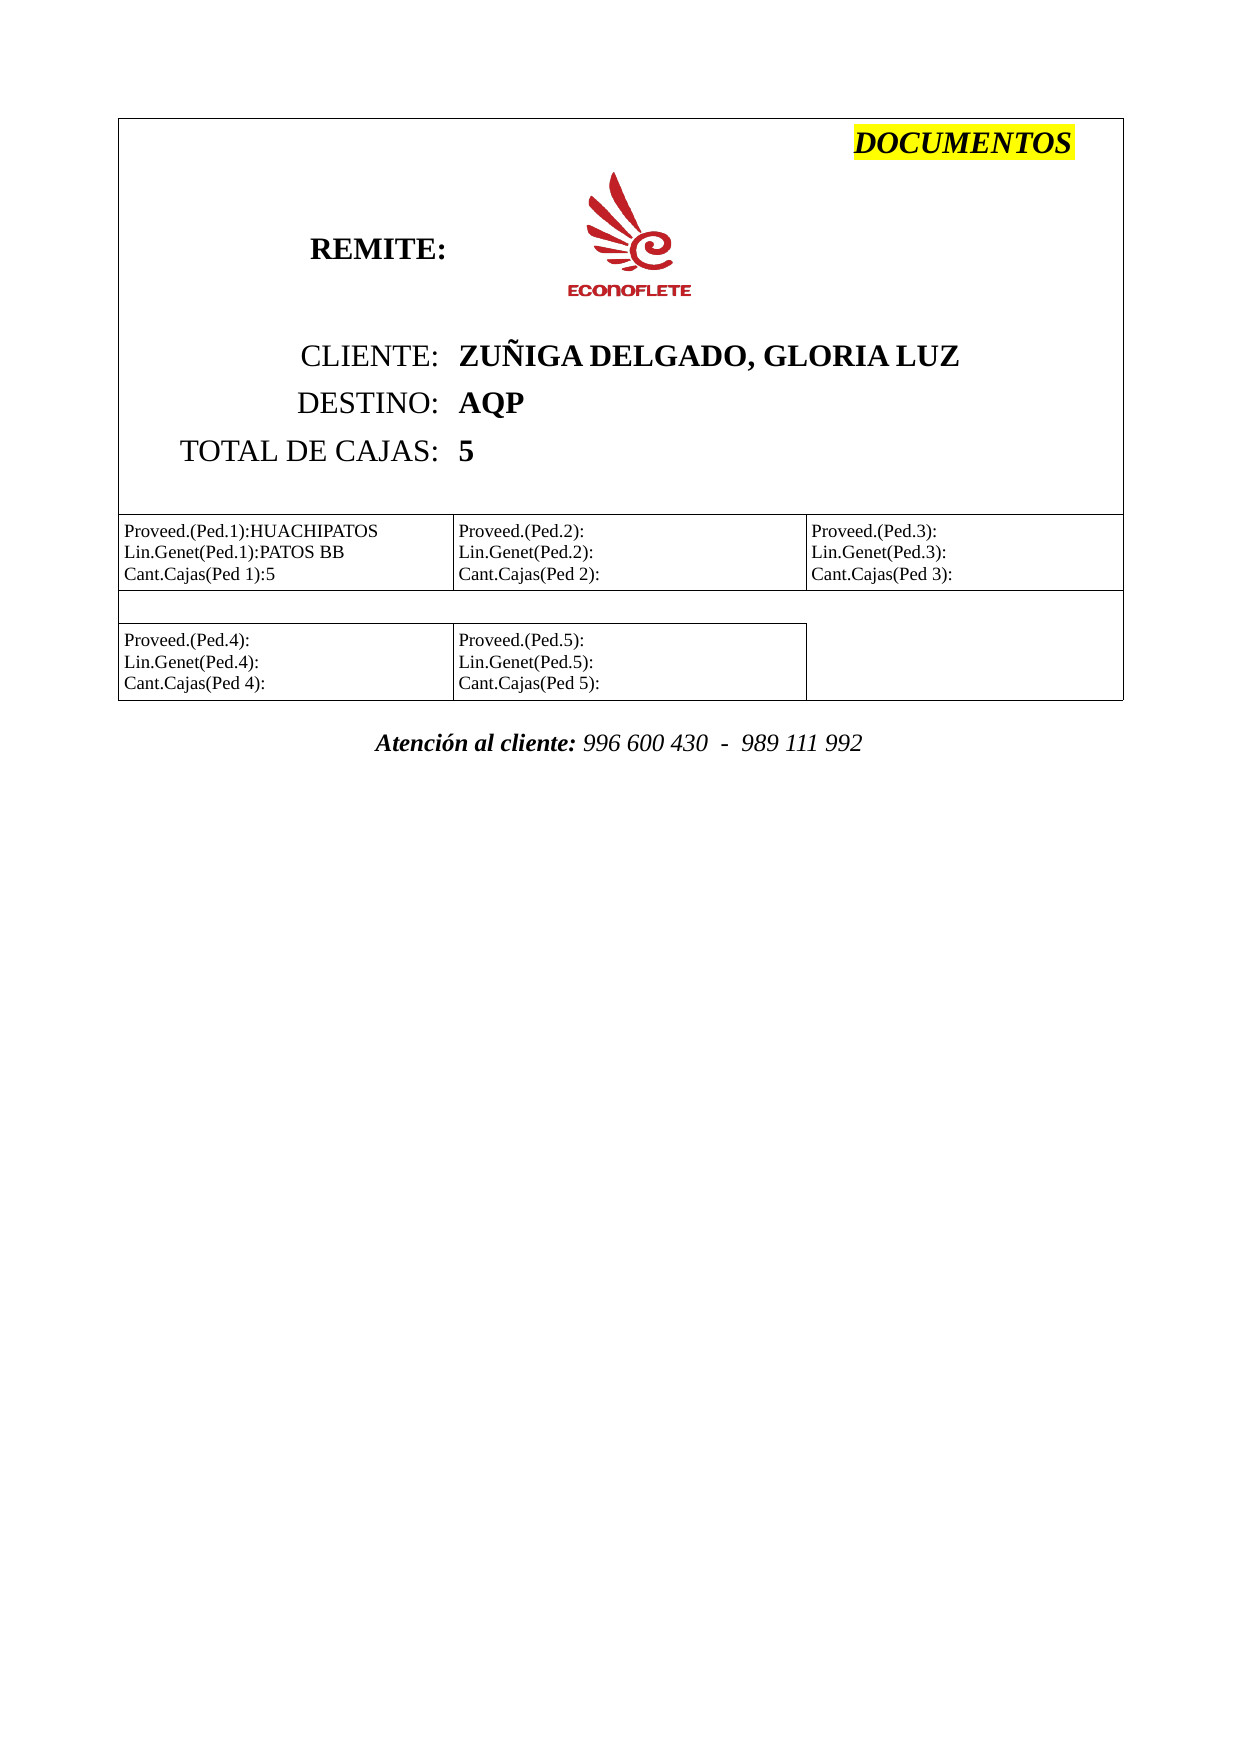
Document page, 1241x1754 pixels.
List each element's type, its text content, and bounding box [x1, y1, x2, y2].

text Atención al cliente: 996 600 430 - 989 111 992 [118, 728, 1122, 757]
table_cell Proveed.(Ped.2): Lin.Genet(Ped.2): Cant.Cajas(Ped 2): [454, 515, 806, 590]
table_cell REMITE: [119, 166, 453, 332]
table_cell DESTINO: [119, 379, 453, 426]
picture [552, 171, 707, 297]
table_cell [806, 591, 1123, 623]
table_cell 5 [453, 426, 1123, 474]
table_cell Proveed.(Ped.3): Lin.Genet(Ped.3): Cant.Cajas(Ped 3): [807, 515, 1123, 590]
table_cell AQP [453, 379, 806, 426]
table_header [453, 119, 806, 166]
table_cell [807, 623, 1123, 699]
table_header [119, 119, 453, 166]
table_cell [453, 474, 806, 514]
table_cell Proveed.(Ped.5): Lin.Genet(Ped.5): Cant.Cajas(Ped 5): [454, 624, 806, 699]
table_cell TOTAL DE CAJAS: [119, 426, 453, 474]
table_header DOCUMENTOS [806, 119, 1123, 166]
table_cell [806, 379, 1123, 426]
table_cell [119, 474, 453, 514]
table_cell Proveed.(Ped.4): Lin.Genet(Ped.4): Cant.Cajas(Ped 4): [119, 624, 453, 699]
table_cell Proveed.(Ped.1):HUACHIPATOS Lin.Genet(Ped.1):PATOS BB Cant.Cajas(Ped 1):5 [119, 515, 453, 590]
table_cell [453, 166, 806, 332]
table_cell [119, 591, 453, 623]
table_cell [453, 591, 806, 623]
table_cell ZUÑIGA DELGADO, GLORIA LUZ [453, 332, 1123, 379]
table_cell CLIENTE: [119, 332, 453, 379]
table_cell [806, 474, 1123, 514]
table_cell [806, 166, 1123, 332]
